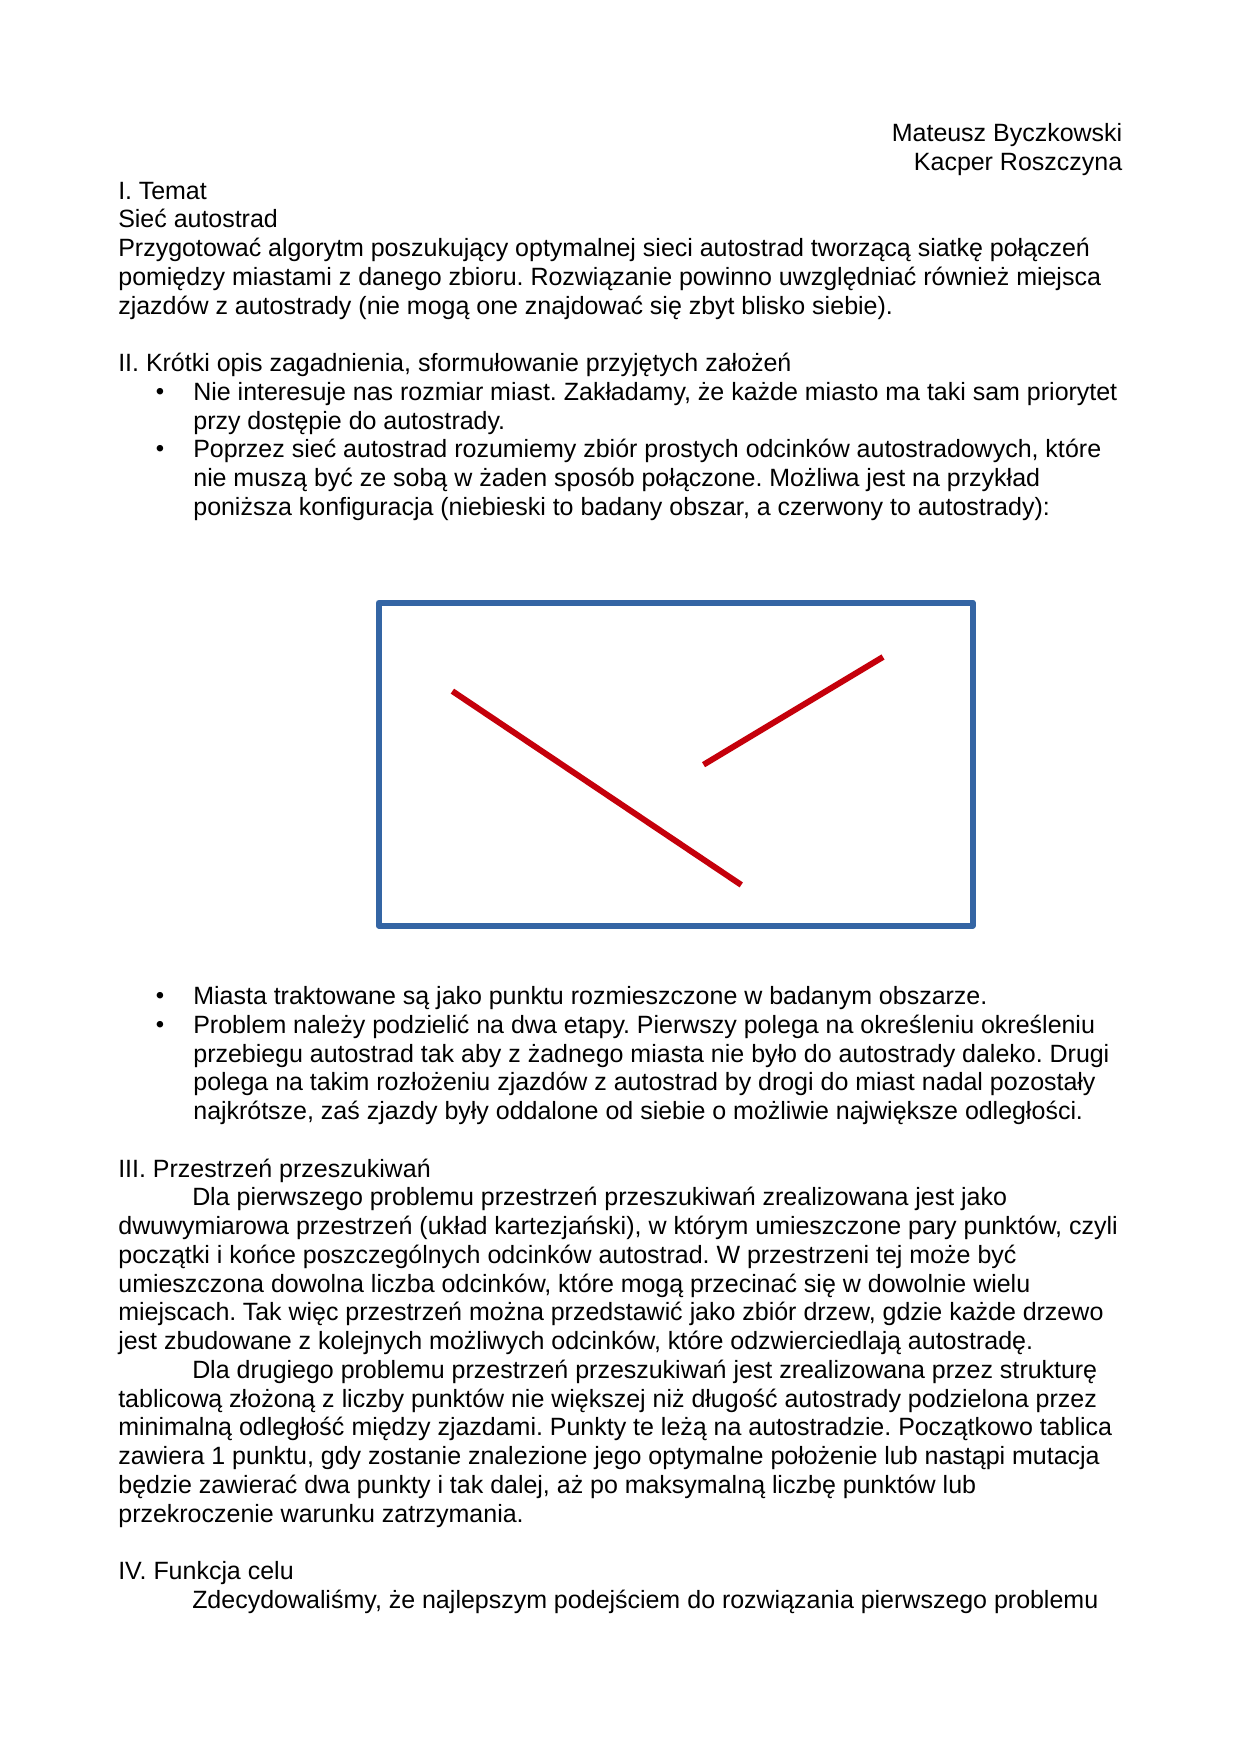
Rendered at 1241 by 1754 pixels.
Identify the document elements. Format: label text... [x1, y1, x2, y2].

text Dla pierwszego problemu przestrzeń przeszukiwań zrealizowana jest jako dwuwymiarowa przestrzeń (układ kartezjański), w którym umieszczone pary punktów, czyli początki i końce poszczególnych odcinków autostrad. W przestrzeni tej może być umieszczona dowolna liczba odcinków, które mogą przecinać się w dowolnie wielu miejscach. Tak więc przestrzeń można przedstawić jako zbiór drzew, gdzie każde drzewo jest zbudowane z kolejnych możliwych odcinków, które odzwierciedlają autostradę. [118, 1182, 1122, 1355]
text Dla drugiego problemu przestrzeń przeszukiwań jest zrealizowana przez strukturę tablicową złożoną z liczby punktów nie większej niż długość autostrady podzielona przez minimalną odległość między zjazdami. Punkty te leżą na autostradzie. Początkowo tablica zawiera 1 punktu, gdy zostanie znalezione jego optymalne położenie lub nastąpi mutacja będzie zawierać dwa punkty i tak dalej, aż po maksymalną liczbę punktów lub przekroczenie warunku zatrzymania. [118, 1355, 1122, 1527]
text Zdecydowaliśmy, że najlepszym podejściem do rozwiązania pierwszego problemu [118, 1585, 1122, 1613]
list Miasta traktowane są jako punktu rozmieszczone w badanym obszarze. [156, 981, 1122, 1010]
text II. Krótki opis zagadnienia, sformułowanie przyjętych założeń [118, 348, 1122, 377]
list Poprzez sieć autostrad rozumiemy zbiór prostych odcinków autostradowych, które nie muszą być ze sobą w żaden sposób połączone. Możliwa jest na przykład poniższa konfiguracja (niebieski to badany obszar, a czerwony to autostrady): [156, 434, 1122, 521]
text IV. Funkcja celu [118, 1556, 1122, 1585]
text Przygotować algorytm poszukujący optymalnej sieci autostrad tworzącą siatkę połączeń pomiędzy miastami z danego zbioru. Rozwiązanie powinno uwzględniać również miejsca zjazdów z autostrady (nie mogą one znajdować się zbyt blisko siebie). [118, 233, 1122, 319]
text Sieć autostrad [118, 204, 1122, 233]
list Nie interesuje nas rozmiar miast. Zakładamy, że każde miasto ma taki sam priorytet przy dostępie do autostrady. [156, 377, 1122, 434]
text III. Przestrzeń przeszukiwań [118, 1153, 1122, 1182]
text Mateusz Byczkowski [118, 118, 1122, 147]
list Problem należy podzielić na dwa etapy. Pierwszy polega na określeniu określeniu przebiegu autostrad tak aby z żadnego miasta nie było do autostrady daleko. Drugi polega na takim rozłożeniu zjazdów z autostrad by drogi do miast nadal pozostały najkrótsze, zaś zjazdy były oddalone od siebie o możliwie największe odległości. [156, 1010, 1122, 1125]
text I. Temat [118, 176, 1122, 204]
text Kacper Roszczyna [118, 147, 1122, 176]
